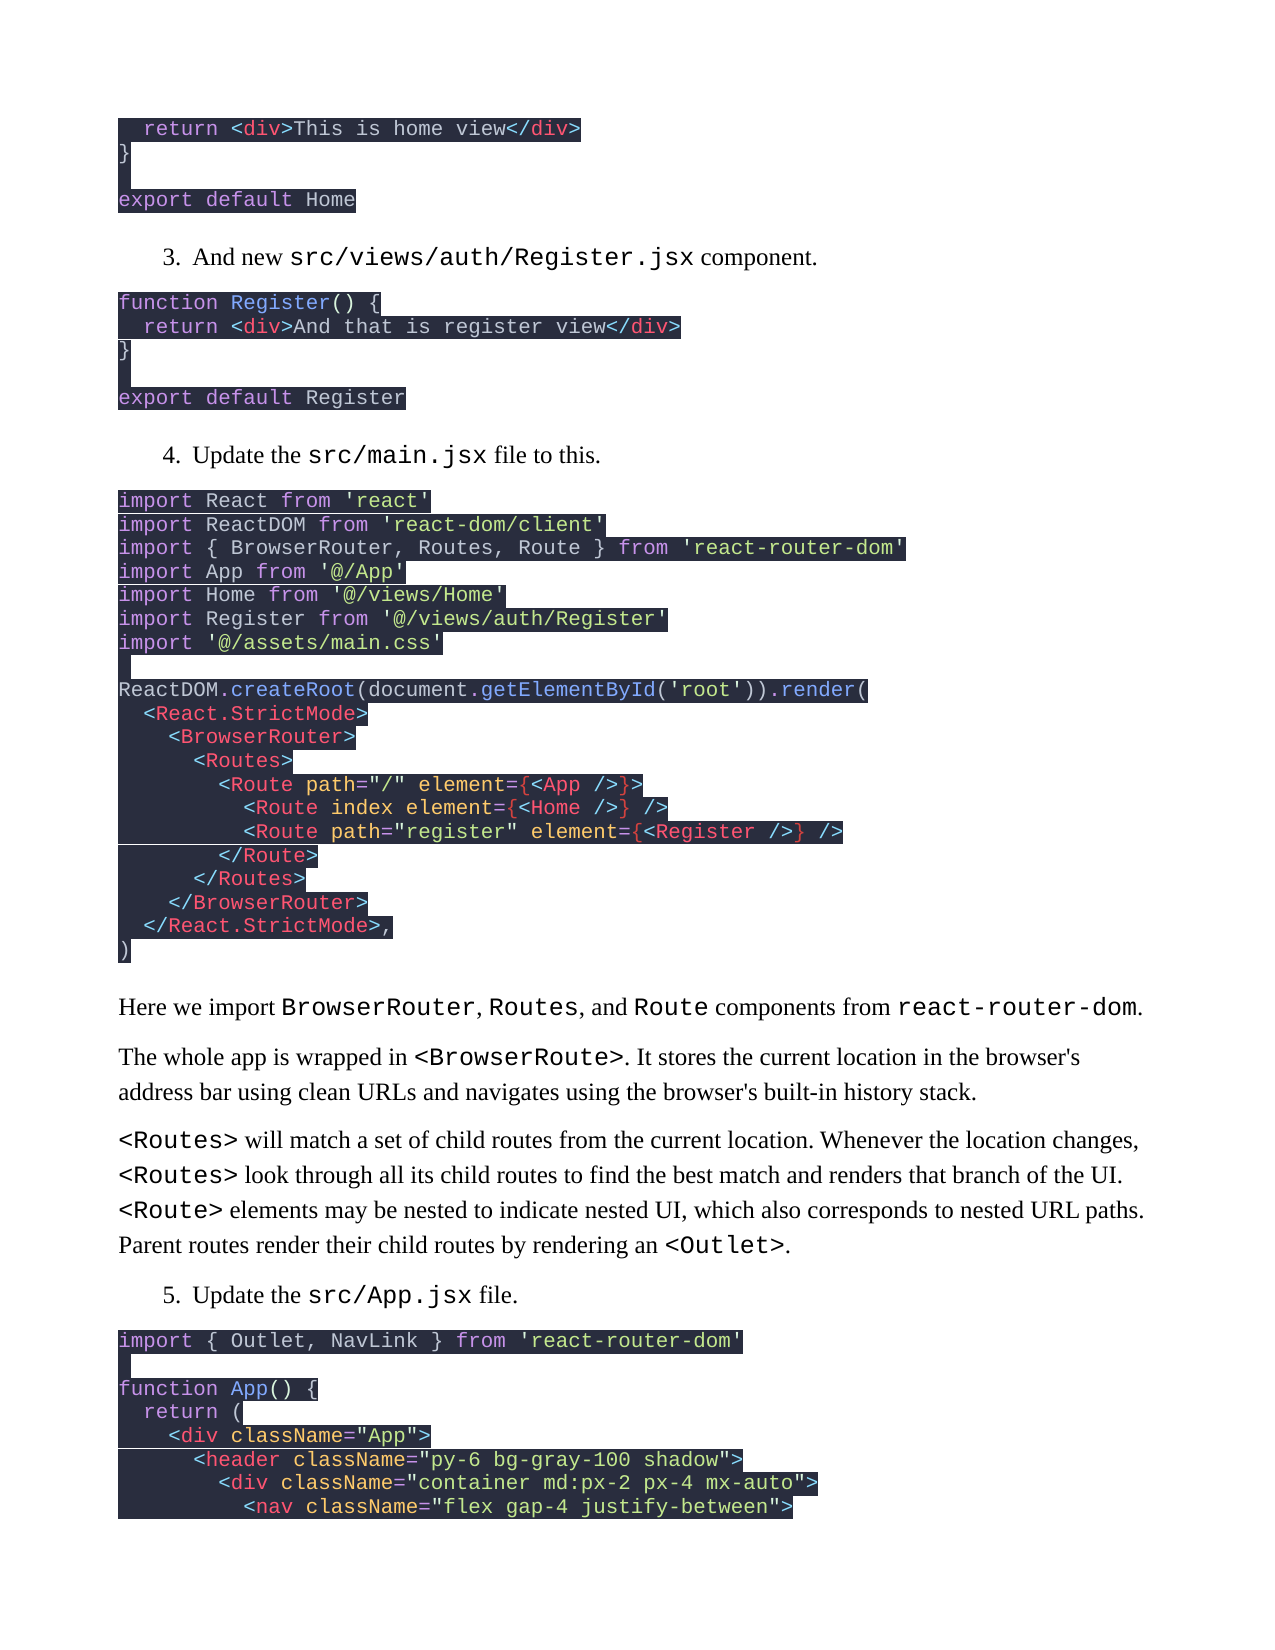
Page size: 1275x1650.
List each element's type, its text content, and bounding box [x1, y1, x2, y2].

text ) [118, 939, 1157, 963]
text <Routes> [118, 750, 1157, 774]
text import Home from '@/views/Home' [118, 584, 1157, 608]
text import { BrowserRouter, Routes, Route } from 'react-router-dom' [118, 537, 1157, 561]
text import ReactDOM from 'react-dom/client' [118, 513, 1157, 537]
text <nav className="flex gap-4 justify-between"> [118, 1496, 1157, 1519]
text </React.StrictMode>, [118, 916, 1157, 939]
text function Register() { [118, 292, 1157, 316]
text import App from '@/App' [118, 561, 1157, 584]
text The whole app is wrapped in <BrowserRoute>. It stores the current location in the browser's address bar using clean URLs and navigates using the browser's built-in history stack. [118, 1042, 1157, 1106]
text ReactDOM.createRoot(document.getElementById('root')).render( [118, 679, 1157, 703]
text <header className="py-6 bg-gray-100 shadow"> [118, 1448, 1157, 1472]
text <Route index element={<Home />} /> [118, 797, 1157, 821]
text </BrowserRouter> [118, 892, 1157, 916]
text <Routes> will match a set of child routes from the current location. Whenever the location changes, <Routes> look through all its child routes to find the best match and renders that branch of the UI. <Route> elements may be nested to indicate nested UI, which also corresponds to nested URL paths. Parent routes render their child routes by rendering an <Outlet>. [118, 1125, 1157, 1261]
text <React.StrictMode> [118, 703, 1157, 726]
list And new src/views/auth/Register.jsx component. [162, 242, 1157, 273]
text return <div>And that is register view</div> [118, 316, 1157, 339]
text Here we import BrowserRouter, Routes, and Route components from react-router-dom. [118, 992, 1157, 1023]
text export default Register [118, 387, 1157, 410]
text return <div>This is home view</div> [118, 118, 1157, 142]
text </Routes> [118, 868, 1157, 892]
list Update the src/App.jsx file. [162, 1280, 1157, 1311]
text } [118, 142, 1157, 165]
text </Route> [118, 844, 1157, 868]
list Update the src/main.jsx file to this. [162, 440, 1157, 471]
text <div className="App"> [118, 1425, 1157, 1448]
text <Route path="/" element={<App />}> [118, 774, 1157, 797]
text return ( [118, 1401, 1157, 1425]
text function App() { [118, 1378, 1157, 1401]
text <Route path="register" element={<Register />} /> [118, 821, 1157, 844]
text import { Outlet, NavLink } from 'react-router-dom' [118, 1330, 1157, 1354]
text <div className="container md:px-2 px-4 mx-auto"> [118, 1472, 1157, 1496]
text import React from 'react' [118, 490, 1157, 513]
text import '@/assets/main.css' [118, 632, 1157, 655]
text import Register from '@/views/auth/Register' [118, 608, 1157, 632]
text export default Home [118, 189, 1157, 213]
text <BrowserRouter> [118, 726, 1157, 750]
text } [118, 339, 1157, 363]
